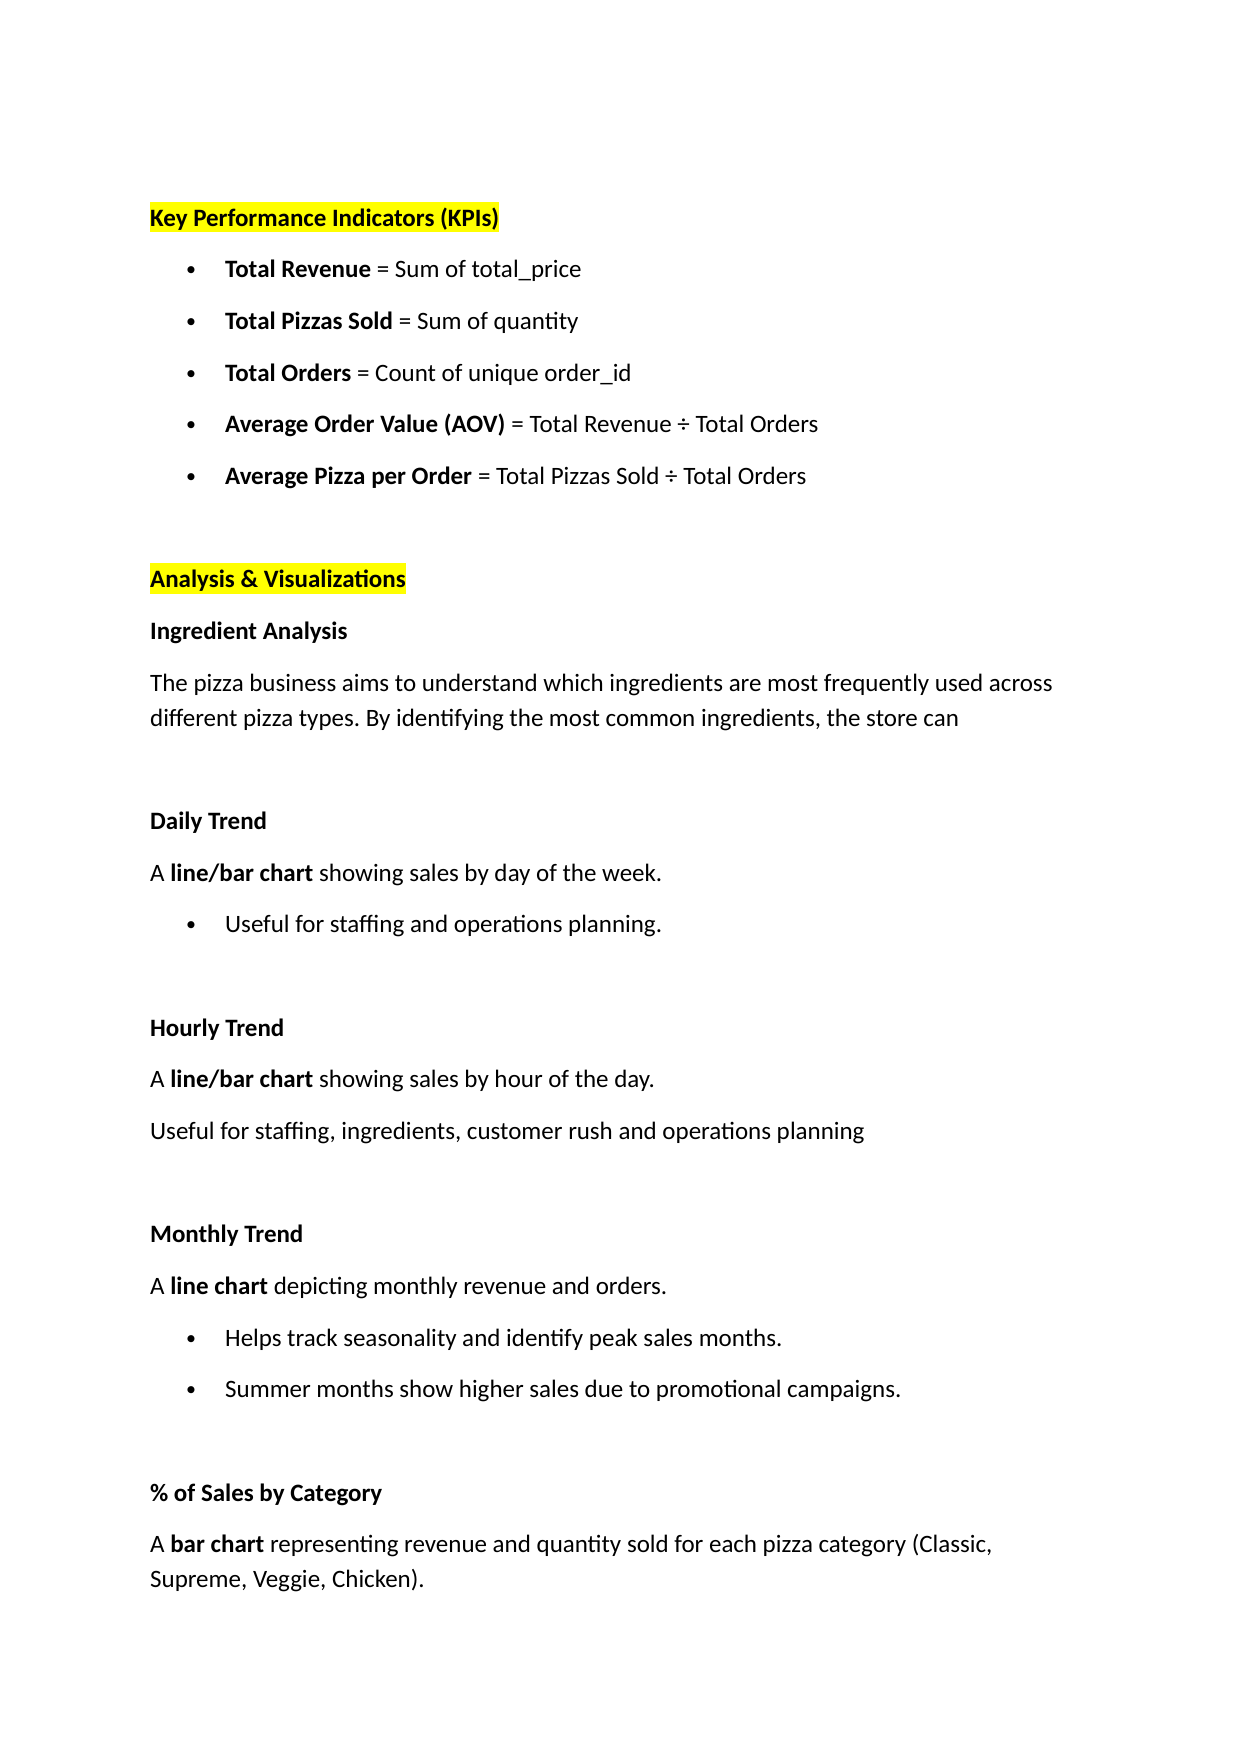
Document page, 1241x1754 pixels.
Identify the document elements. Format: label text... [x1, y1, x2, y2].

list Helps track seasonality and identify peak sales months. [187, 1322, 1090, 1352]
text Hourly Trend [150, 1012, 1090, 1042]
list Useful for staffing and operations planning. [187, 908, 1090, 939]
text Daily Trend [150, 805, 1090, 836]
text Key Performance Indicators (KPIs) [150, 202, 1090, 232]
text % of Sales by Category [150, 1477, 1090, 1507]
text Ingredient Analysis [150, 615, 1090, 646]
list Total Revenue = Sum of total_price [187, 253, 1090, 284]
list Average Order Value (AOV) = Total Revenue ÷ Total Orders [187, 408, 1090, 439]
text A bar chart representing revenue and quantity sold for each pizza category (Classic, Supreme, Veggie, Chicken). [150, 1528, 1090, 1594]
text Monthly Trend [150, 1218, 1090, 1249]
list Average Pizza per Order = Total Pizzas Sold ÷ Total Orders [187, 460, 1090, 491]
text A line/bar chart showing sales by day of the week. [150, 857, 1090, 887]
text Analysis & Visualizations [150, 563, 1090, 594]
list Total Pizzas Sold = Sum of quantity [187, 305, 1090, 336]
list Total Orders = Count of unique order_id [187, 357, 1090, 387]
list Summer months show higher sales due to promotional campaigns. [187, 1373, 1090, 1404]
text Useful for staffing, ingredients, customer rush and operations planning [150, 1115, 1090, 1146]
text The pizza business aims to understand which ingredients are most frequently used across different pizza types. By identifying the most common ingredients, the store can [150, 667, 1090, 732]
text A line/bar chart showing sales by hour of the day. [150, 1063, 1090, 1094]
text A line chart depicting monthly revenue and orders. [150, 1270, 1090, 1301]
